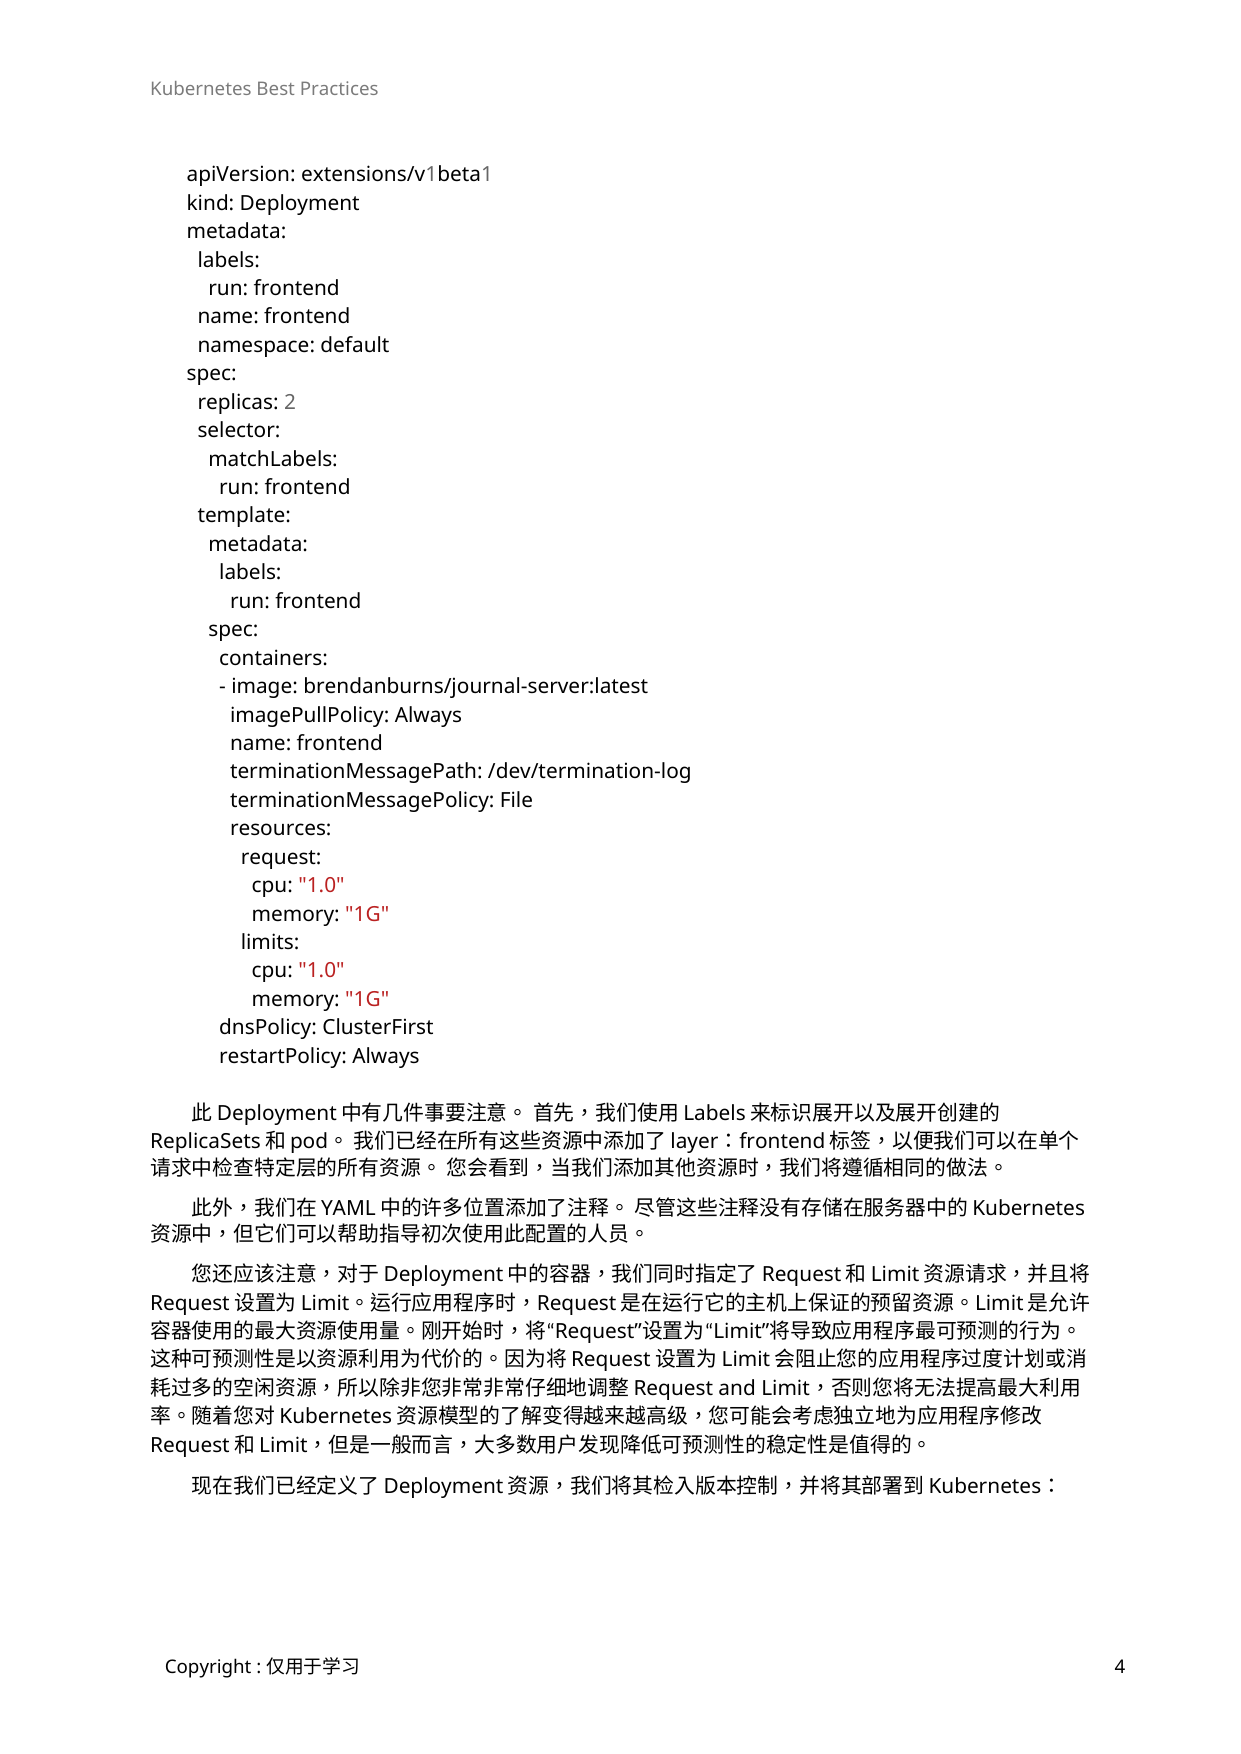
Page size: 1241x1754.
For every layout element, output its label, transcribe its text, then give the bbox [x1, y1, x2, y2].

text 此外，我们在YAML中的许多位置添加了注释。 尽管这些注释没有存储在服务器中的Kubernetes资源中，但它们可以帮助指导初次使用此配置的人员。 [150, 1193, 1090, 1247]
text 此Deployment中有几件事要注意。 首先，我们使用Labels来标识展开以及展开创建的ReplicaSets和pod。 我们已经在所有这些资源中添加了layer：frontend标签，以便我们可以在单个请求中检查特定层的所有资源。 您会看到，当我们添加其他资源时，我们将遵循相同的做法。 [150, 150, 1090, 1180]
text 现在我们已经定义了Deployment资源，我们将其检入版本控制，并将其部署到Kubernetes： [150, 1471, 1090, 1499]
text 您还应该注意，对于Deployment中的容器，我们同时指定了Request和Limit资源请求，并且将Request设置为Limit。运行应用程序时，Request是在运行它的主机上保证的预留资源。Limit是允许容器使用的最大资源使用量。刚开始时，将“Request”设置为“Limit”将导致应用程序最可预测的行为。这种可预测性是以资源利用为代价的。因为将Request设置为Limit会阻止您的应用程序过度计划或消耗过多的空闲资源，所以除非您非常非常仔细地调整Request and Limit，否则您将无法提高最大利用率。随着您对Kubernetes资源模型的了解变得越来越高级，您可能会考虑独立地为应用程序修改Request和Limit，但是一般而言，大多数用户发现降低可预测性的稳定性是值得的。 [150, 1259, 1090, 1458]
